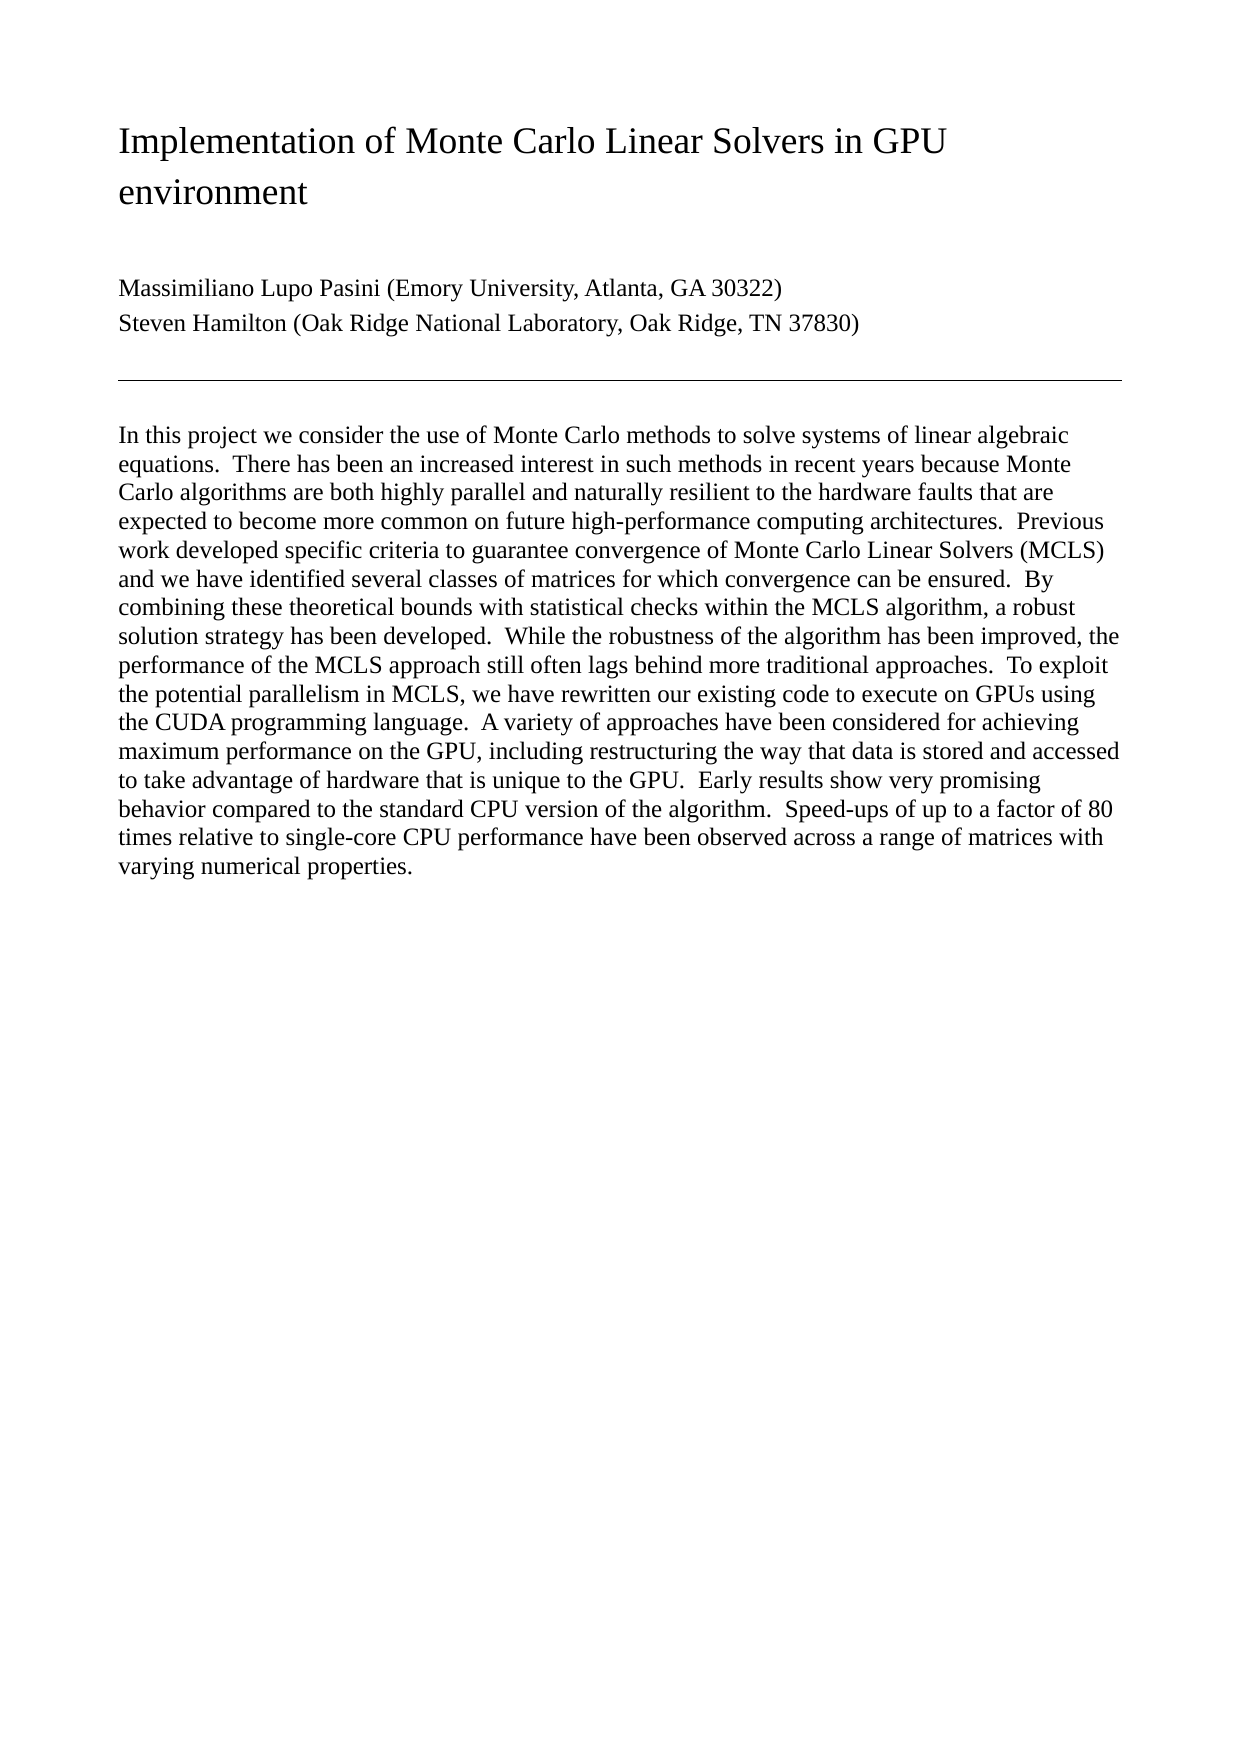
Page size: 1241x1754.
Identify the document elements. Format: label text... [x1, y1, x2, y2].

text In this project we consider the use of Monte Carlo methods to solve systems of linear algebraic equations. There has been an increased interest in such methods in recent years because Monte Carlo algorithms are both highly parallel and naturally resilient to the hardware faults that are expected to become more common on future high-performance computing architectures. Previous work developed specific criteria to guarantee convergence of Monte Carlo Linear Solvers (MCLS) and we have identified several classes of matrices for which convergence can be ensured. By combining these theoretical bounds with statistical checks within the MCLS algorithm, a robust solution strategy has been developed. While the robustness of the algorithm has been improved, the performance of the MCLS approach still often lags behind more traditional approaches. To exploit the potential parallelism in MCLS, we have rewritten our existing code to execute on GPUs using the CUDA programming language. A variety of approaches have been considered for achieving maximum performance on the GPU, including restructuring the way that data is stored and accessed to take advantage of hardware that is unique to the GPU. Early results show very promising behavior compared to the standard CPU version of the algorithm. Speed-ups of up to a factor of 80 times relative to single-core CPU performance have been observed across a range of matrices with varying numerical properties. [118, 420, 1122, 880]
text Massimiliano Lupo Pasini (Emory University, Atlanta, GA 30322) [118, 273, 1122, 302]
text Implementation of Monte Carlo Linear Solvers in GPU environment [118, 118, 1122, 213]
text Steven Hamilton (Oak Ridge National Laboratory, Oak Ridge, TN 37830) [118, 308, 1122, 336]
